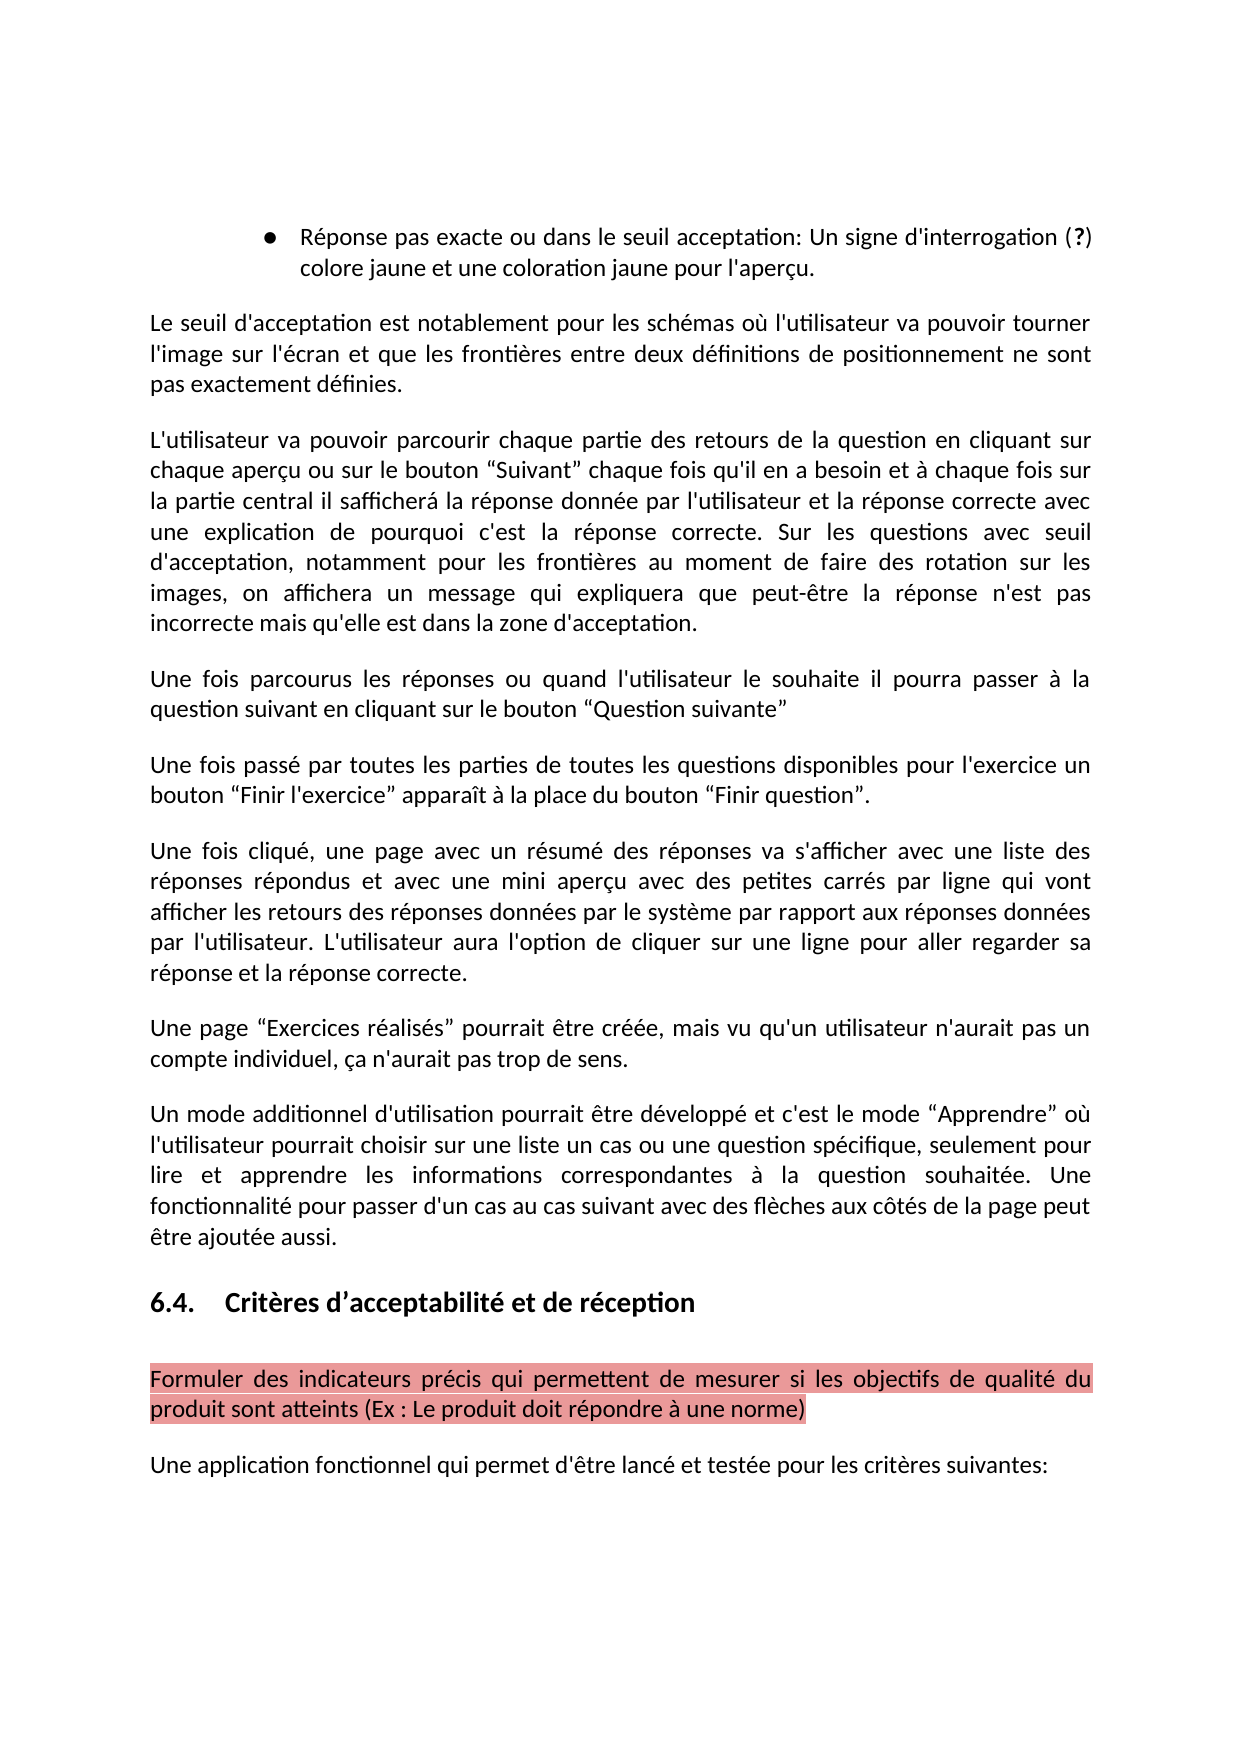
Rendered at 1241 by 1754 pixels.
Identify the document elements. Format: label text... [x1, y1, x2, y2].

text Un mode additionnel d'utilisation pourrait être développé et c'est le mode “Apprendre” où l'utilisateur pourrait choisir sur une liste un cas ou une question spécifique, seulement pour lire et apprendre les informations correspondantes à la question souhaitée. Une fonctionnalité pour passer d'un cas au cas suivant avec des flèches aux côtés de la page peut être ajoutée aussi. [150, 1098, 1092, 1251]
text Le seuil d'acceptation est notablement pour les schémas où l'utilisateur va pouvoir tourner l'image sur l'écran et que les frontières entre deux définitions de positionnement ne sont pas exactement définies. [150, 308, 1092, 399]
list Réponse pas exacte ou dans le seuil acceptation: Un signe d'interrogation (?) colore jaune et une coloration jaune pour l'aperçu. [262, 222, 1092, 283]
text Une fois cliqué, une page avec un résumé des réponses va s'afficher avec une liste des réponses répondus et avec une mini aperçu avec des petites carrés par ligne qui vont afficher les retours des réponses données par le système par rapport aux réponses données par l'utilisateur. L'utilisateur aura l'option de cliquer sur une ligne pour aller regarder sa réponse et la réponse correcte. [150, 835, 1092, 987]
text Formuler des indicateurs précis qui permettent de mesurer si les objectifs de qualité du produit sont atteints (Ex : Le produit doit répondre à une norme) [150, 1363, 1092, 1424]
text Une fois passé par toutes les parties de toutes les questions disponibles pour l'exercice un bouton “Finir l'exercice” apparaît à la place du bouton “Finir question”. [150, 749, 1092, 810]
subtitle Critères d’acceptabilité et de réception [150, 1284, 1092, 1320]
text Une fois parcourus les réponses ou quand l'utilisateur le souhaite il pourra passer à la question suivant en cliquant sur le bouton “Question suivante” [150, 663, 1092, 724]
text Une page “Exercices réalisés” pourrait être créée, mais vu qu'un utilisateur n'aurait pas un compte individuel, ça n'aurait pas trop de sens. [150, 1012, 1092, 1073]
text L'utilisateur va pouvoir parcourir chaque partie des retours de la question en cliquant sur chaque aperçu ou sur le bouton “Suivant” chaque fois qu'il en a besoin et à chaque fois sur la partie central il safficherá la réponse donnée par l'utilisateur et la réponse correcte avec une explication de pourquoi c'est la réponse correcte. Sur les questions avec seuil d'acceptation, notamment pour les frontières au moment de faire des rotation sur les images, on affichera un message qui expliquera que peut-être la réponse n'est pas incorrecte mais qu'elle est dans la zone d'acceptation. [150, 424, 1092, 638]
text Une application fonctionnel qui permet d'être lancé et testée pour les critères suivantes: [150, 1449, 1092, 1479]
